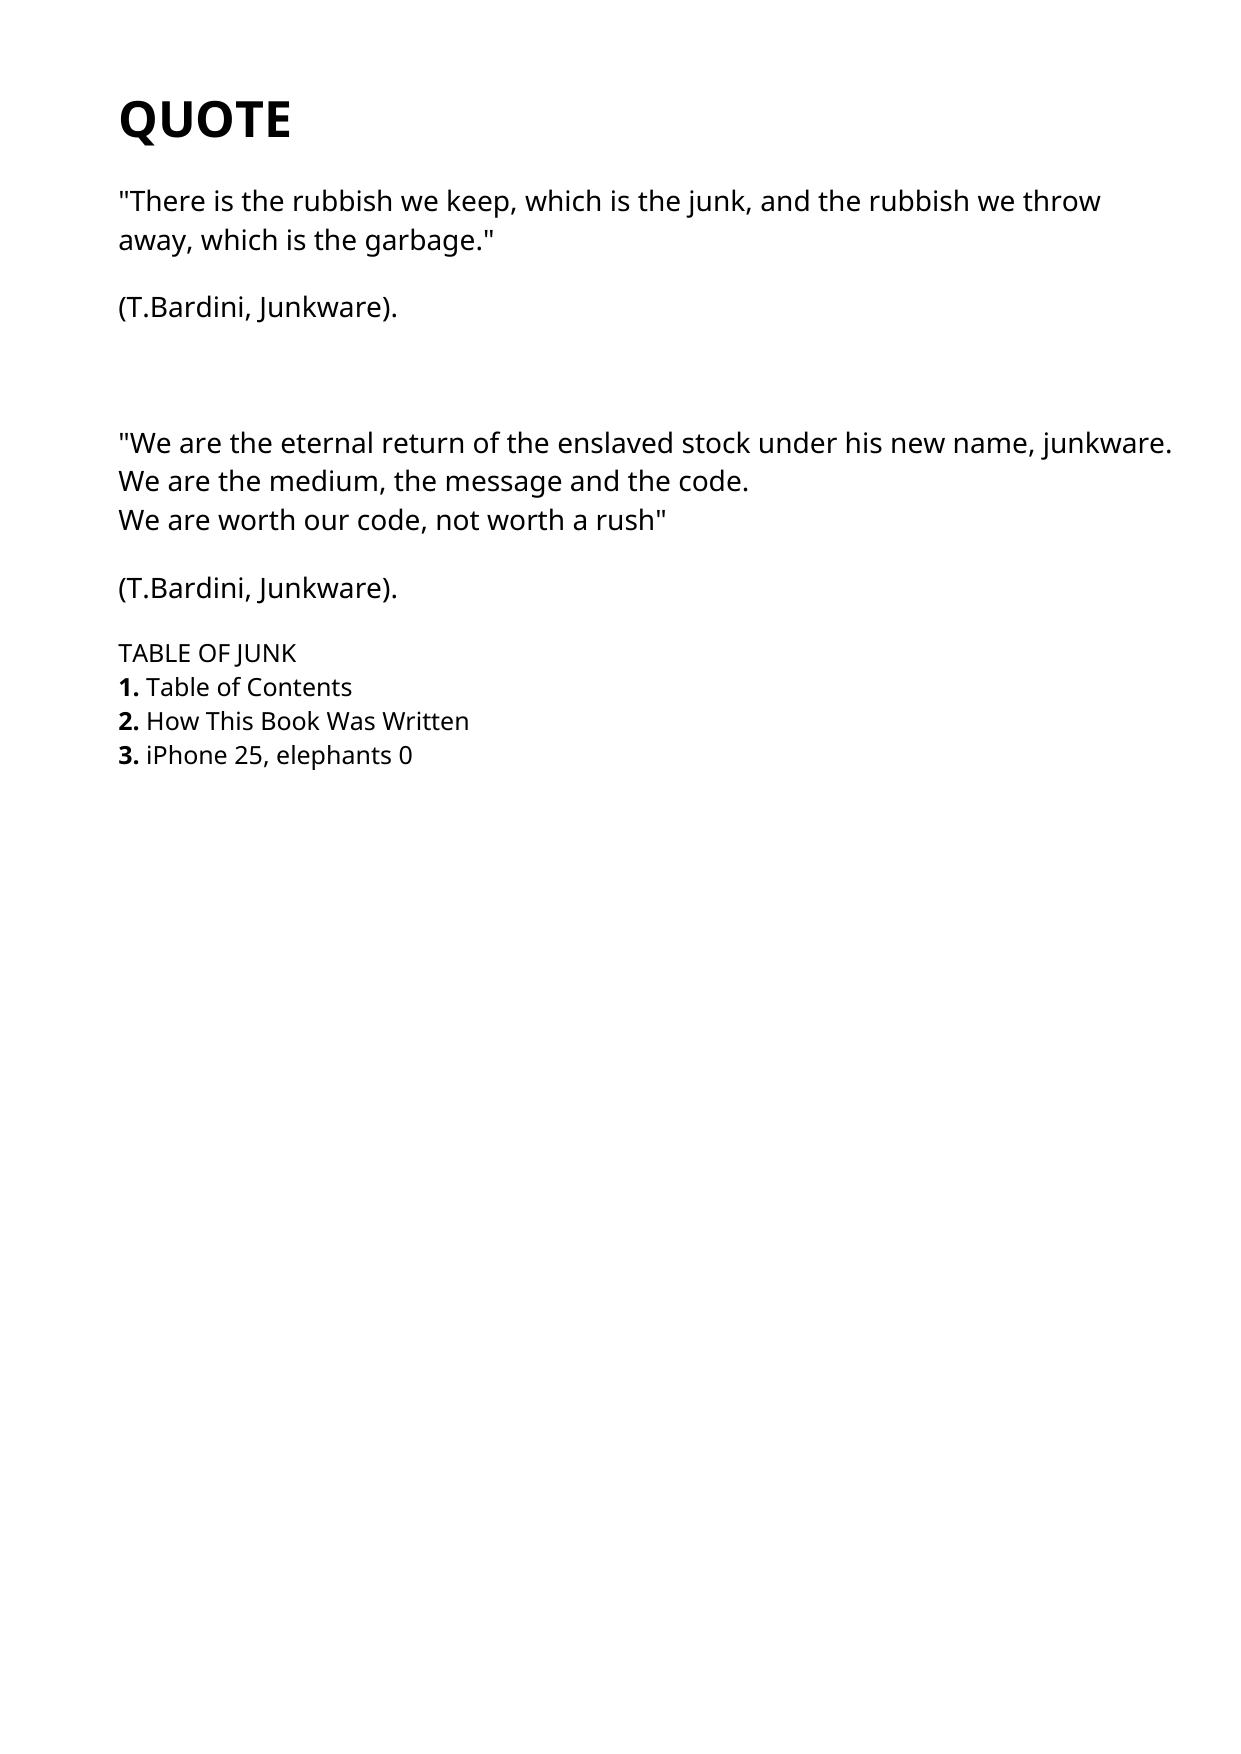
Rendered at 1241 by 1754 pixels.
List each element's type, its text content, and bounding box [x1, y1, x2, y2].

text (T.Bardini, Junkware). [118, 288, 1181, 326]
text (T.Bardini, Junkware). [118, 568, 1181, 606]
text 2. How This Book Was Written [118, 704, 1181, 738]
text TABLE OF JUNK [118, 636, 1181, 670]
text "There is the rubbish we keep, which is the junk, and the rubbish we throw away, which is the garbage." [118, 182, 1181, 258]
text 1. Table of Contents [118, 670, 1181, 704]
subtitle Quote [118, 84, 1181, 152]
text "We are the eternal return of the enslaved stock under his new name, junkware. We are the medium, the message and the code. We are worth our code, not worth a rush" [118, 423, 1181, 538]
text 3. iPhone 25, elephants 0 [118, 738, 1181, 772]
